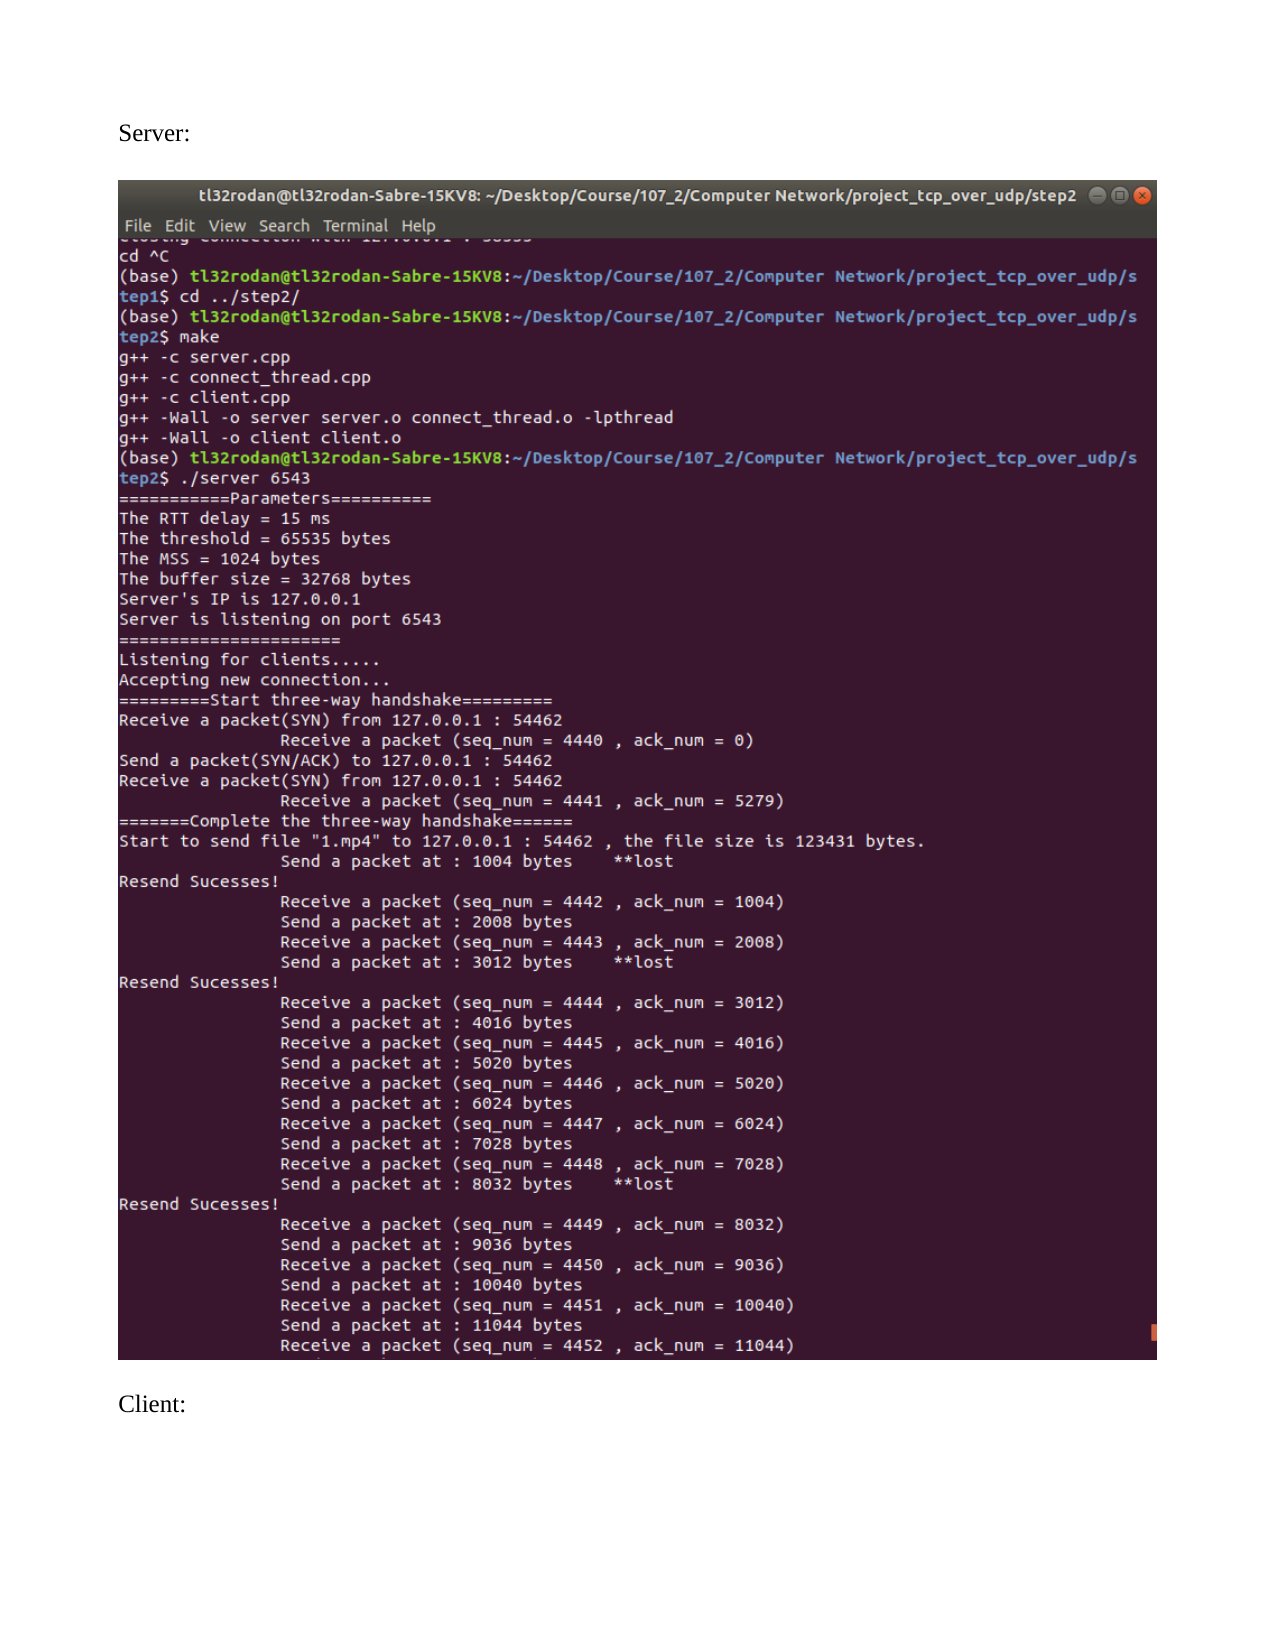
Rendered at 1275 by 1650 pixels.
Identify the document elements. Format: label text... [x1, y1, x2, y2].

text Server: [118, 118, 1157, 147]
text Client: [118, 1389, 1157, 1417]
picture [118, 180, 1157, 1360]
